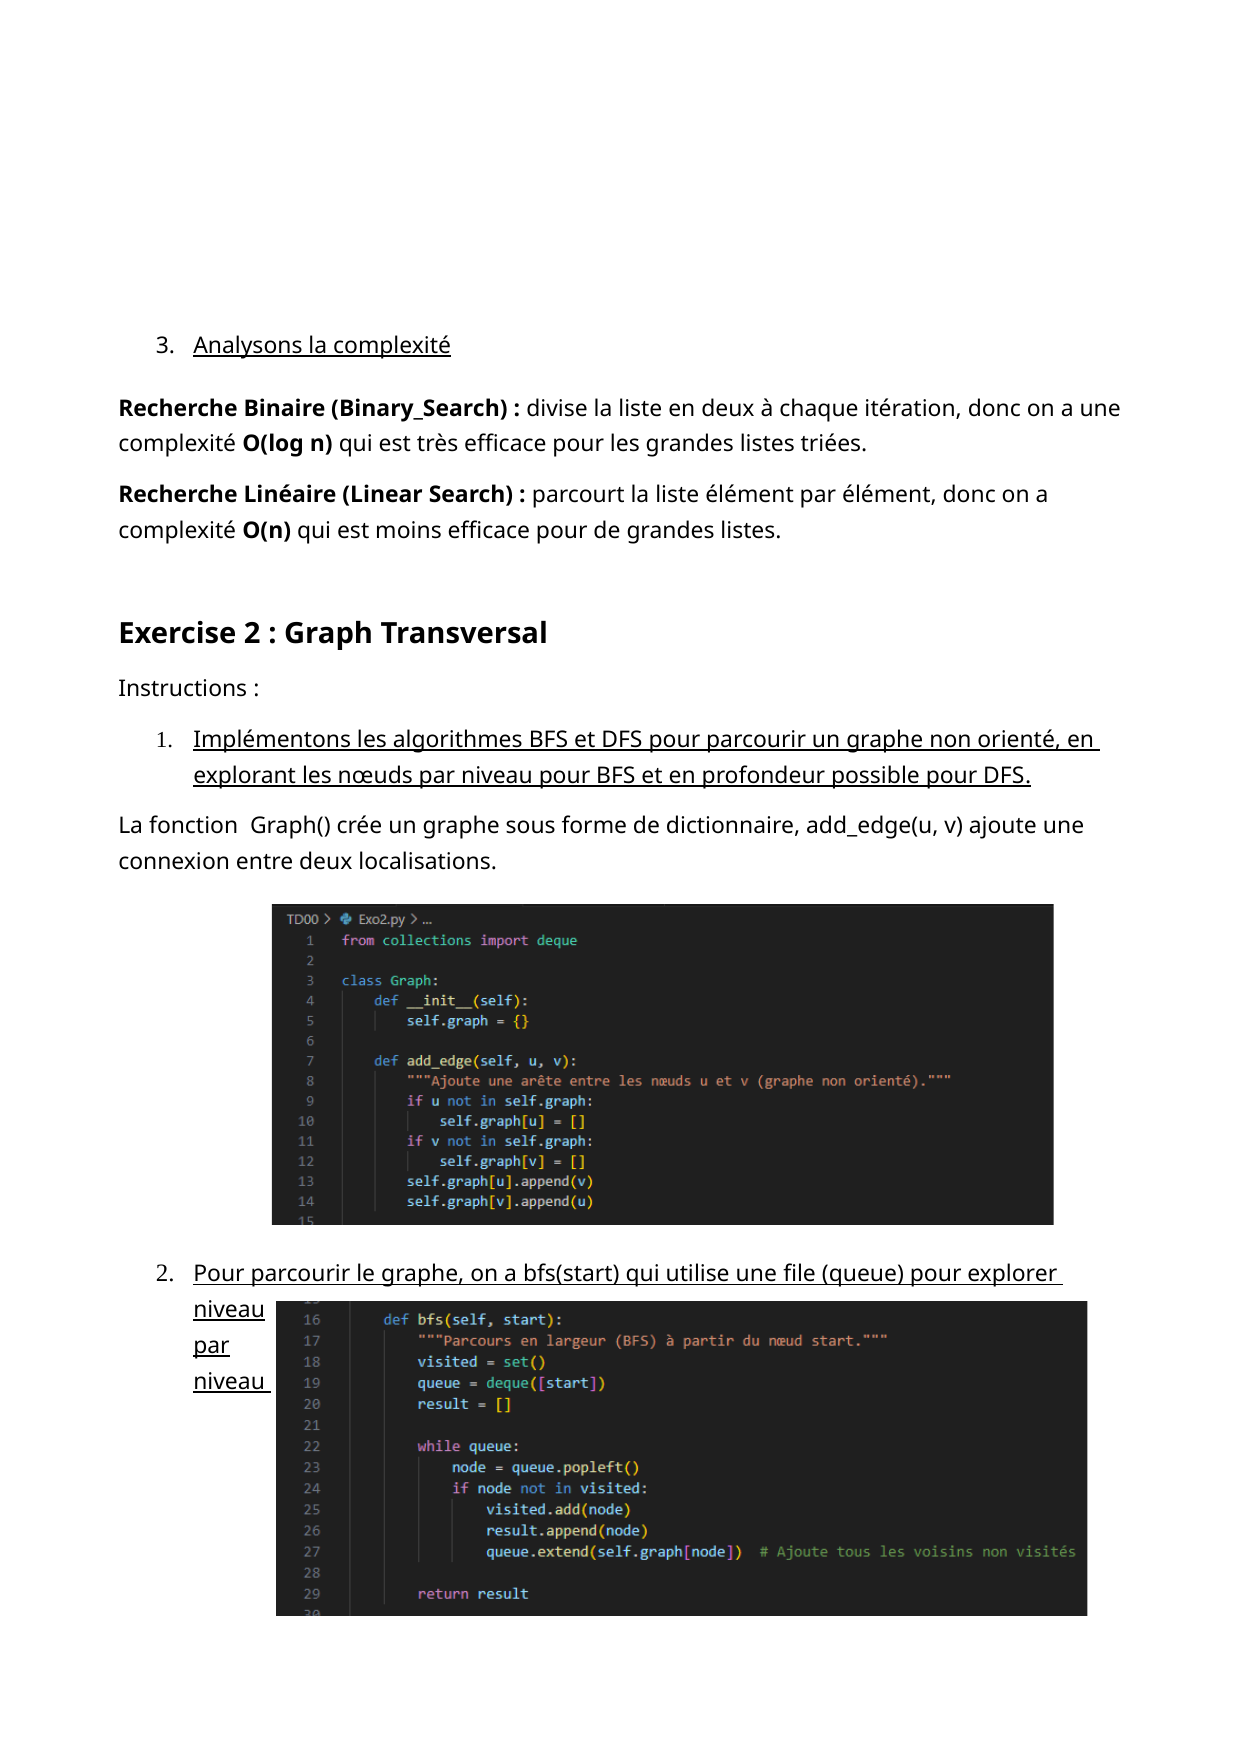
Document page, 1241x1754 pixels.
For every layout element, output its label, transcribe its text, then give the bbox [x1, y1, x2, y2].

list Analysons la complexité [156, 329, 1122, 360]
list Pour parcourir le graphe, on a bfs(start) qui utilise une file (queue) pour explorer niveau par niveau [156, 1257, 1122, 1396]
text La fonction Graph() crée un graphe sous forme de dictionnaire, add_edge(u, v) ajoute une connexion entre deux localisations. [118, 809, 1122, 876]
text Recherche Linéaire (Linear Search) : parcourt la liste élément par élément, donc on a complexité O(n) qui est moins efficace pour de grandes listes. [118, 478, 1122, 545]
text Exercise 2 : Graph Transversal [118, 612, 1122, 652]
text Recherche Binaire (Binary_Search) : divise la liste en deux à chaque itération, donc on a une complexité O(log n) qui est très efficace pour les grandes listes triées. [118, 391, 1122, 459]
picture [276, 1301, 1088, 1616]
list Implémentons les algorithmes BFS et DFS pour parcourir un graphe non orienté, en explorant les nœuds par niveau pour BFS et en profondeur possible pour DFS. [156, 723, 1122, 790]
text Instructions : [118, 672, 1122, 703]
